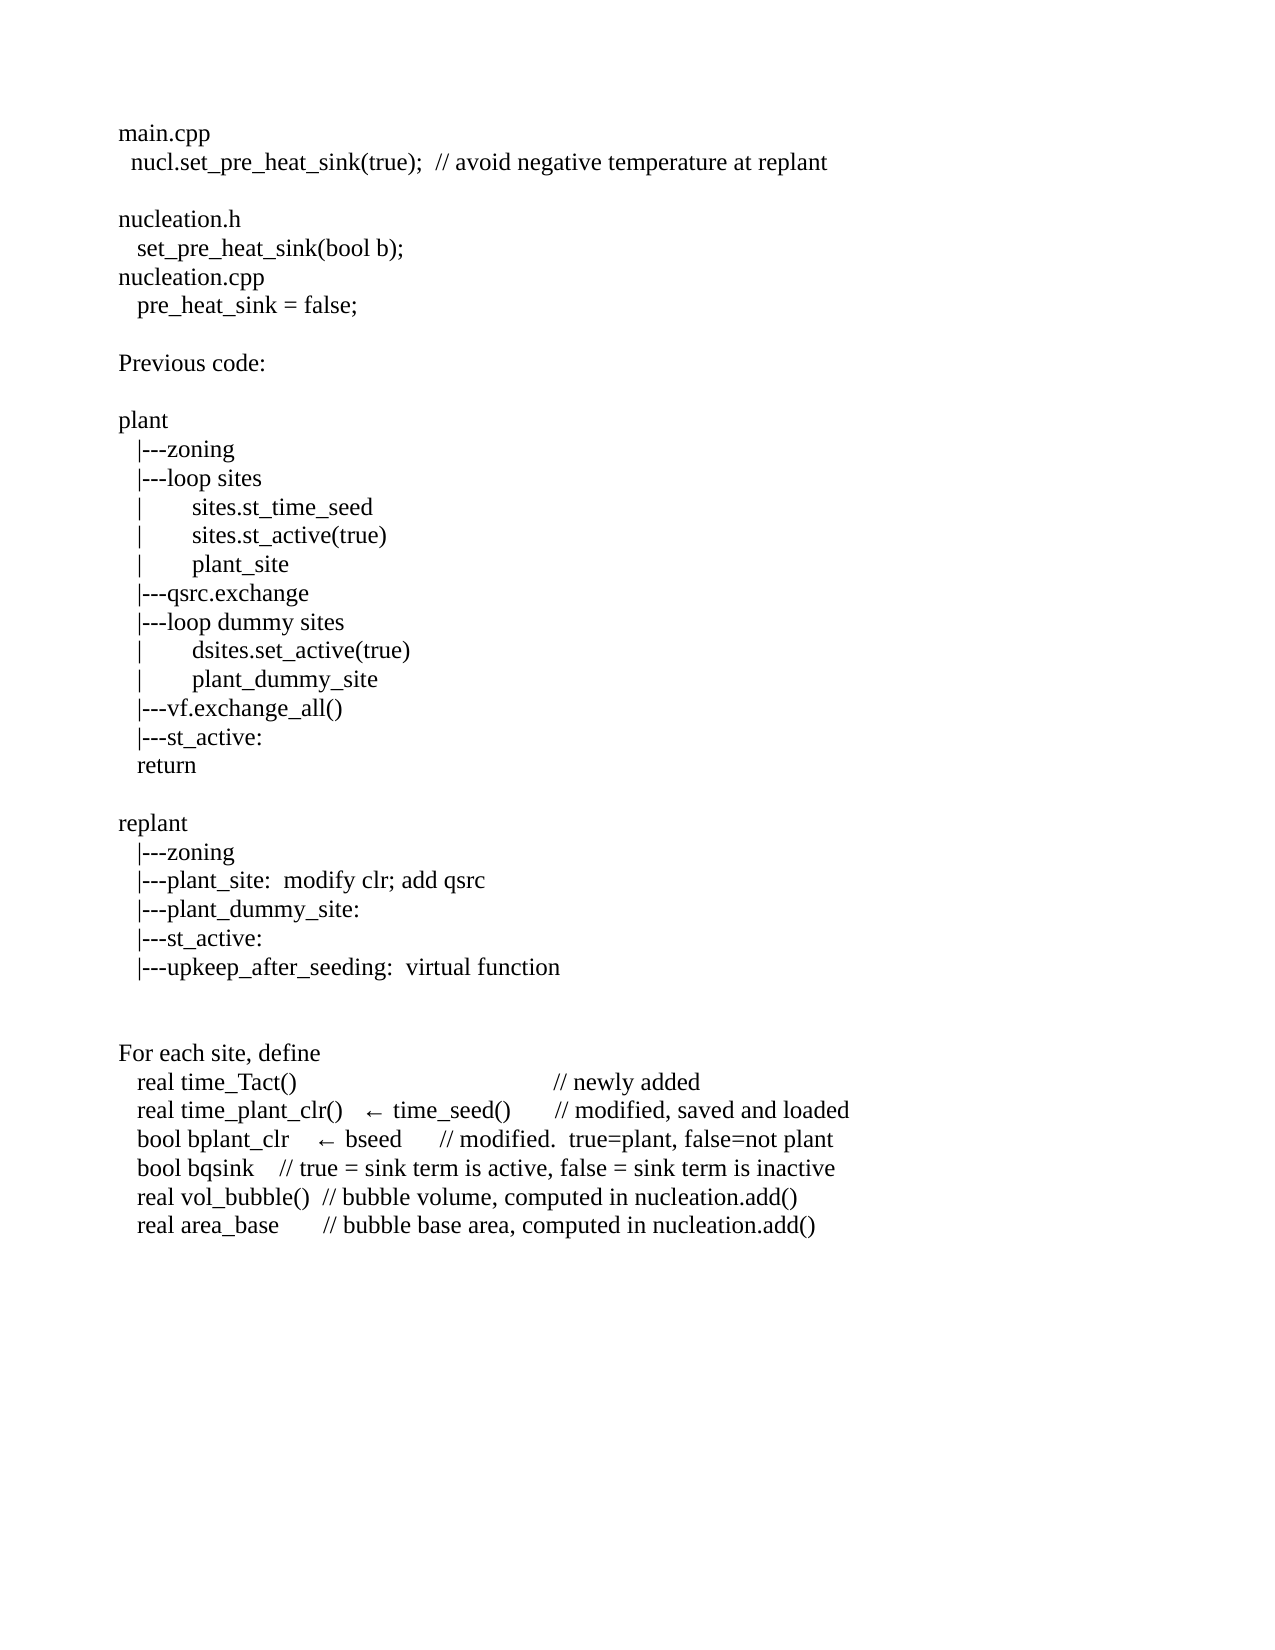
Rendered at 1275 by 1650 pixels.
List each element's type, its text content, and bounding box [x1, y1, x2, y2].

text |---st_active: [118, 923, 1157, 952]
text bool bqsink // true = sink term is active, false = sink term is inactive [118, 1153, 1157, 1182]
text real vol_bubble() // bubble volume, computed in nucleation.add() [118, 1182, 1157, 1211]
text |---loop sites [118, 463, 1157, 492]
text |---plant_site: modify clr; add qsrc [118, 866, 1157, 894]
text |---qsrc.exchange [118, 578, 1157, 607]
text |---zoning [118, 434, 1157, 463]
text replant [118, 808, 1157, 837]
text plant [118, 406, 1157, 434]
text |---zoning [118, 837, 1157, 866]
text | sites.st_active(true) [118, 521, 1157, 549]
text |---vf.exchange_all() [118, 693, 1157, 722]
text real time_Tact() // newly added [118, 1067, 1157, 1096]
text | sites.st_time_seed [118, 492, 1157, 521]
text |---loop dummy sites [118, 607, 1157, 636]
text bool bplant_clr ← bseed // modified. true=plant, false=not plant [118, 1124, 1157, 1153]
text | dsites.set_active(true) [118, 636, 1157, 664]
text | plant_site [118, 549, 1157, 578]
text | plant_dummy_site [118, 664, 1157, 693]
text nucleation.cpp [118, 262, 1157, 291]
text nucleation.h [118, 204, 1157, 233]
text Previous code: [118, 348, 1157, 377]
text |---st_active: [118, 722, 1157, 751]
text real time_plant_clr() ← time_seed() // modified, saved and loaded [118, 1096, 1157, 1124]
text real area_base // bubble base area, computed in nucleation.add() [118, 1211, 1157, 1239]
text main.cpp [118, 118, 1157, 147]
text return [118, 751, 1157, 779]
text For each site, define [118, 1038, 1157, 1067]
text |---plant_dummy_site: [118, 894, 1157, 923]
text pre_heat_sink = false; [118, 291, 1157, 319]
text nucl.set_pre_heat_sink(true); // avoid negative temperature at replant [118, 147, 1157, 176]
text set_pre_heat_sink(bool b); [118, 233, 1157, 262]
text |---upkeep_after_seeding: virtual function [118, 952, 1157, 981]
